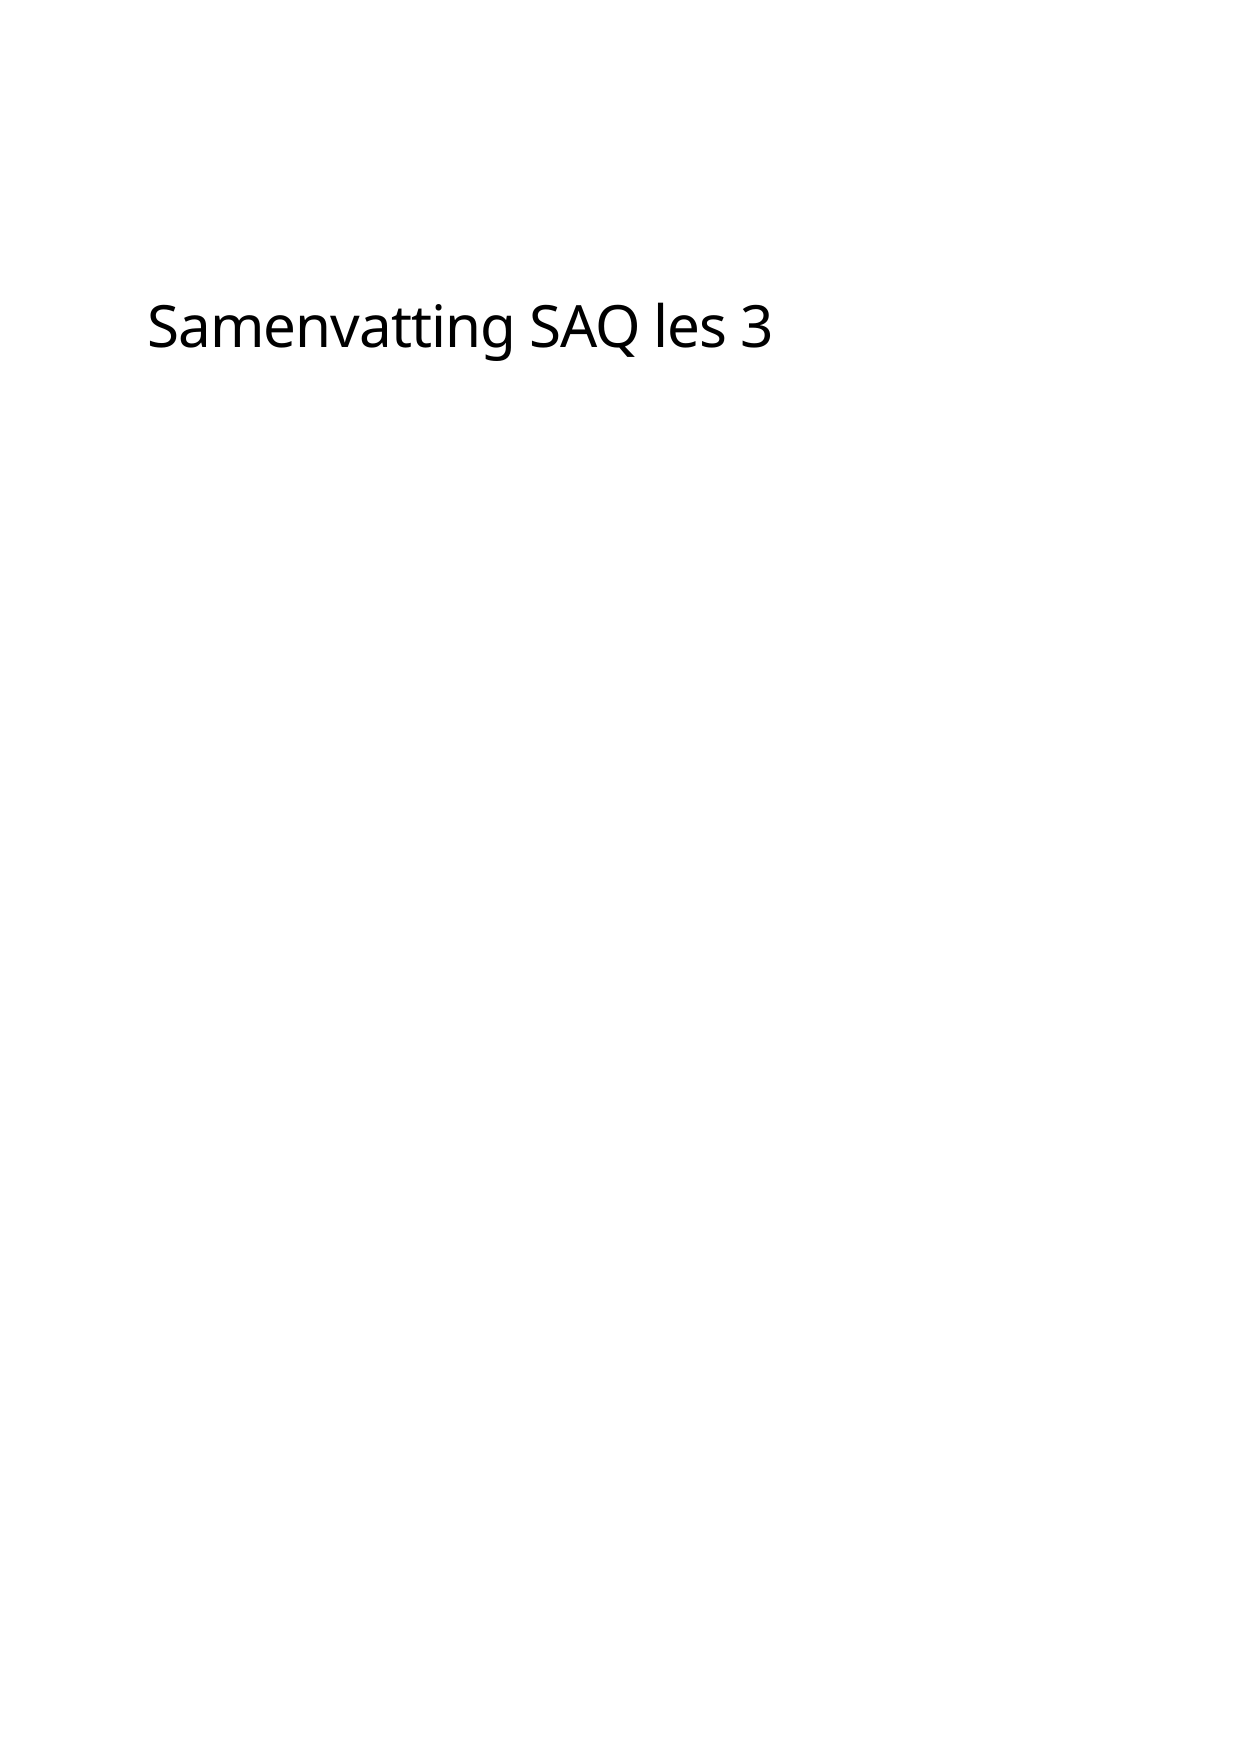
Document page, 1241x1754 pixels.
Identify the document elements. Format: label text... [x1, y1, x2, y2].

title Samenvatting SAQ les 3 [148, 285, 1093, 364]
